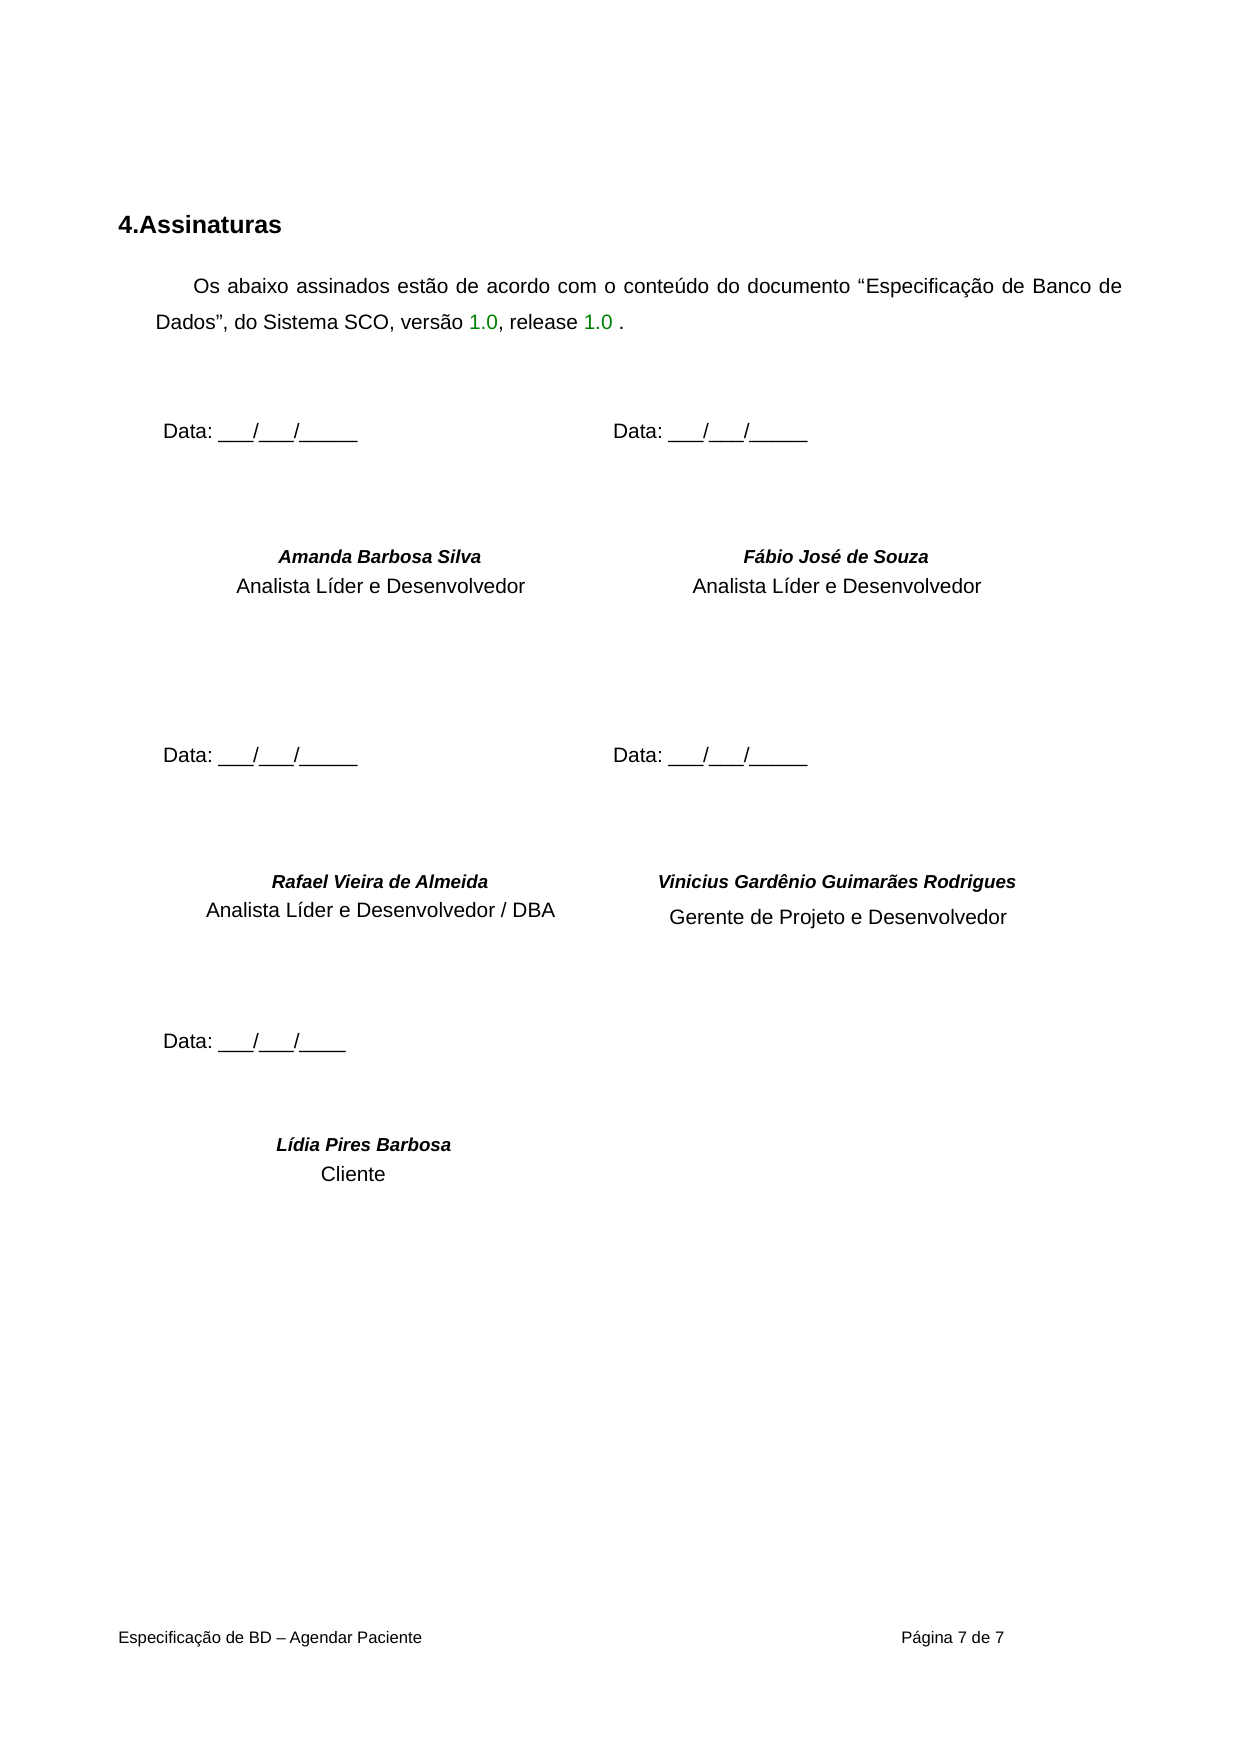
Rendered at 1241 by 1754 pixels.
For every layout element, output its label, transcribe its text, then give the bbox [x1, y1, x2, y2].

table_header Data: ___/___/_____ [606, 707, 1070, 864]
table_cell Vinicius Gardênio Guimarães Rodrigues Gerente de Projeto e Desenvolvedor [606, 864, 1070, 935]
table_header Data: ___/___/_____ [156, 382, 606, 539]
table_cell Rafael Vieira de Almeida Analista Líder e Desenvolvedor / DBA [156, 864, 606, 935]
table_header Data: ___/___/_____ [156, 707, 606, 864]
subtitle Assinaturas [118, 210, 1122, 239]
table_cell Amanda Barbosa Silva Analista Líder e Desenvolvedor [156, 540, 606, 634]
table_cell Lídia Pires Barbosa Cliente [156, 1128, 1070, 1199]
table_header Data: ___/___/_____ [606, 382, 1068, 539]
title Os abaixo assinados estão de acordo com o conteúdo do documento “Especificação de Banco de Dados”, do Sistema SCO, versão 1.0, release 1.0 . [155, 274, 1122, 334]
table_cell [156, 1199, 1070, 1269]
table_cell Fábio José de Souza Analista Líder e Desenvolvedor [606, 540, 1068, 634]
table_header Data: ___/___/____ [156, 993, 1070, 1128]
